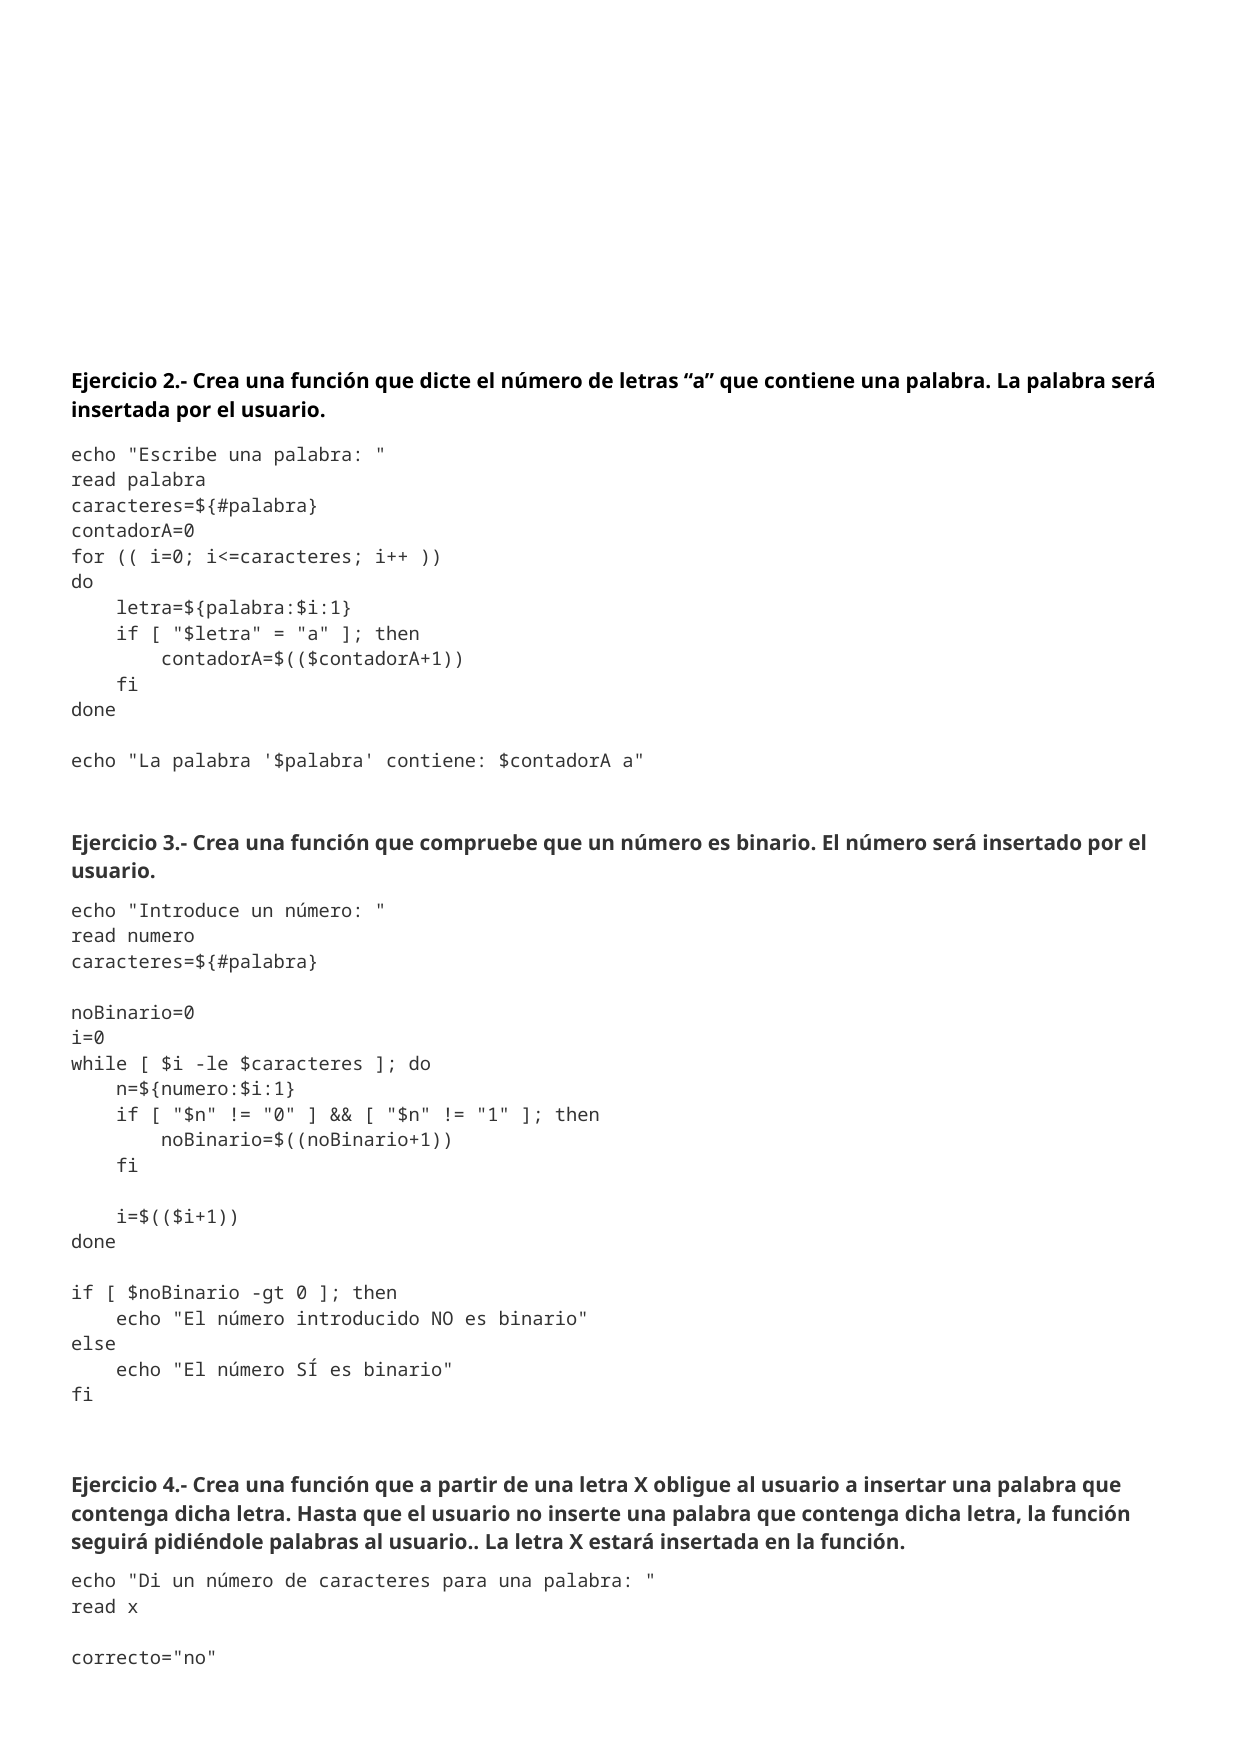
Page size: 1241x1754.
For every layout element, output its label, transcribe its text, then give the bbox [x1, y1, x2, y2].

text echo "Escribe una palabra: " read palabra caracteres=${#palabra} contadorA=0 for (( i=0; i<=caracteres; i++ )) do letra=${palabra:$i:1} if [ "$letra" = "a" ]; then contadorA=$(($contadorA+1)) fi done echo "La palabra '$palabra' contiene: $contadorA a" [71, 441, 1169, 773]
text echo "Introduce un número: " read numero caracteres=${#palabra} noBinario=0 i=0 while [ $i -le $caracteres ]; do n=${numero:$i:1} if [ "$n" != "0" ] && [ "$n" != "1" ]; then noBinario=$((noBinario+1)) fi i=$(($i+1)) done if [ $noBinario -gt 0 ]; then echo "El número introducido NO es binario" else echo "El número SÍ es binario" fi [71, 897, 1169, 1407]
text echo "Di un número de caracteres para una palabra: " read x correcto="no" [71, 1567, 1169, 1669]
text Ejercicio 4.- Crea una función que a partir de una letra X obligue al usuario a insertar una palabra que contenga dicha letra. Hasta que el usuario no inserte una palabra que contenga dicha letra, la función seguirá pidiéndole palabras al usuario.. La letra X estará insertada en la función. [71, 1470, 1169, 1556]
text Ejercicio 2.- Crea una función que dicte el número de letras “a” que contiene una palabra. La palabra será insertada por el usuario. [71, 366, 1169, 423]
text Ejercicio 3.- Crea una función que compruebe que un número es binario. El número será insertado por el usuario. [71, 828, 1169, 885]
